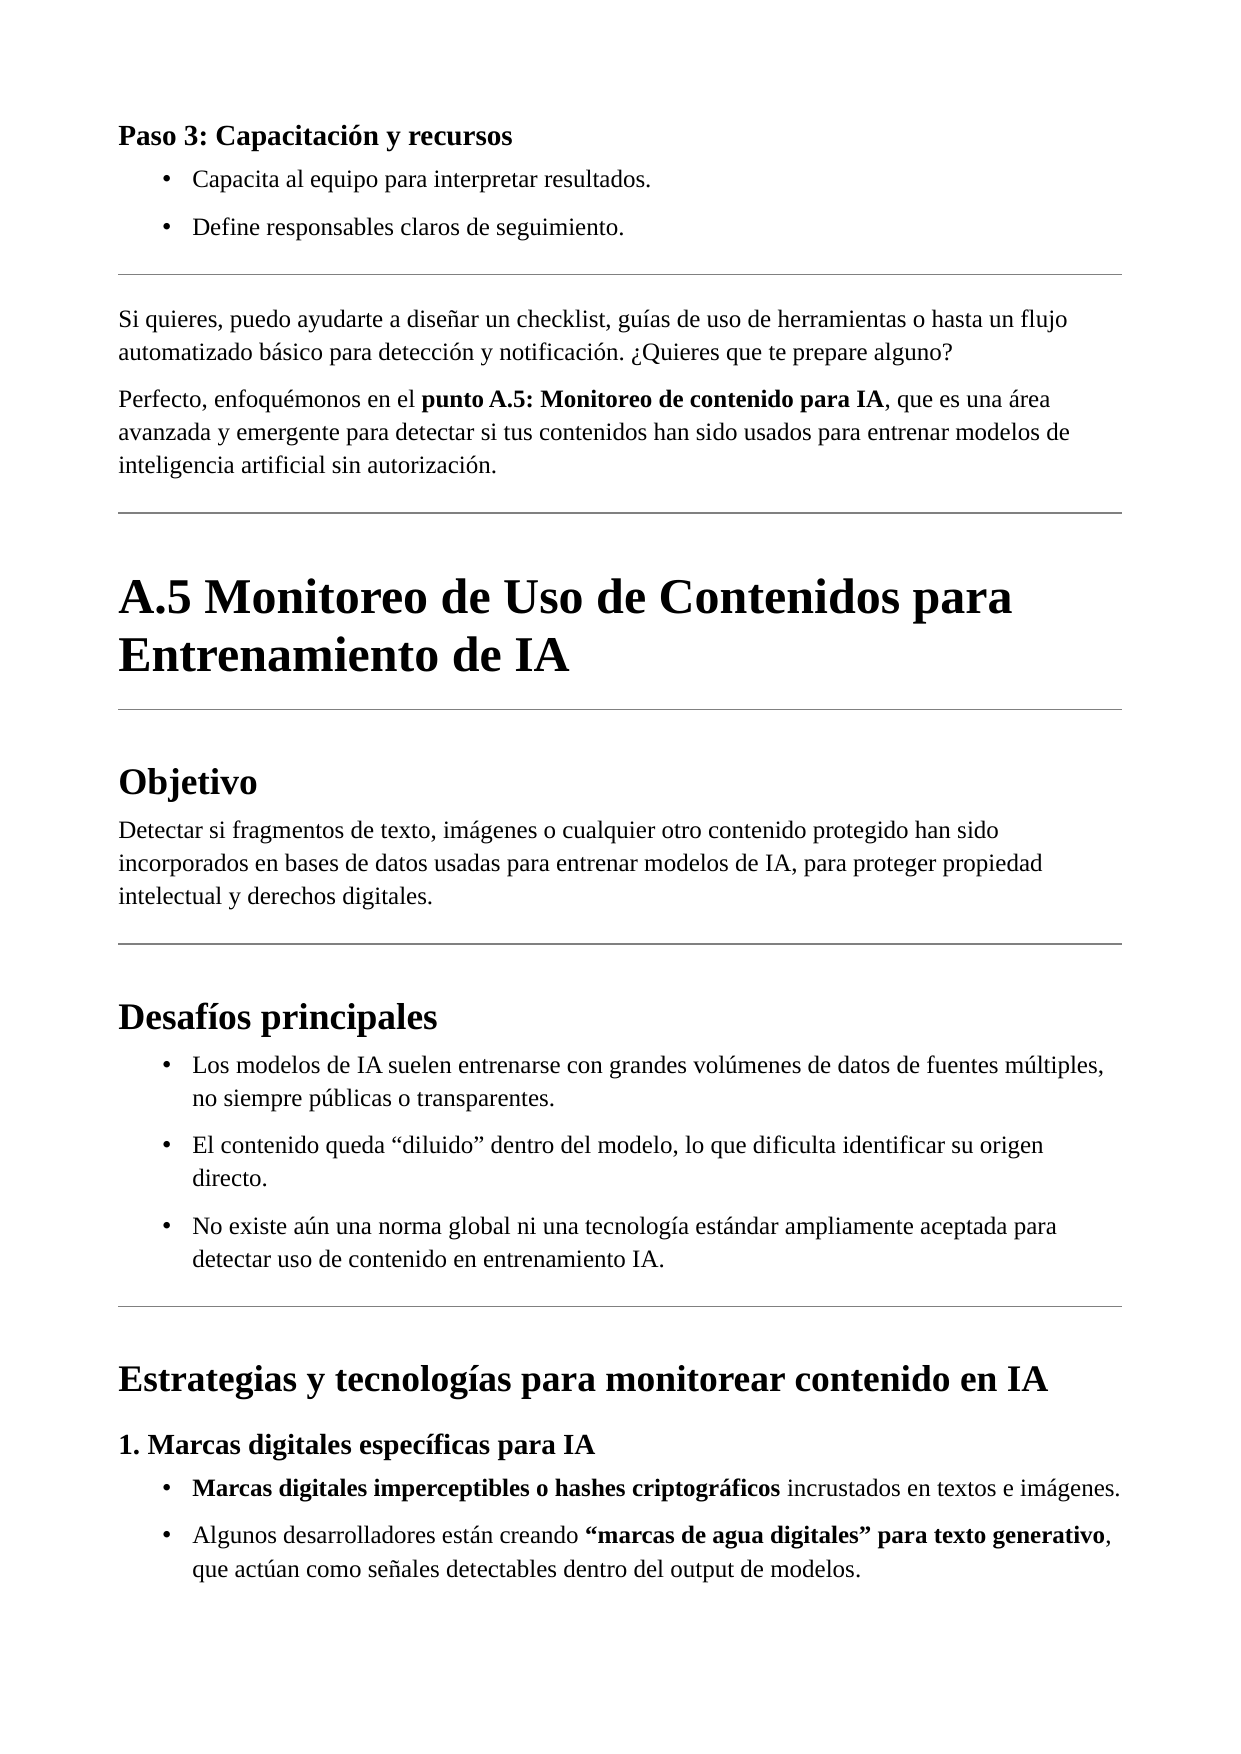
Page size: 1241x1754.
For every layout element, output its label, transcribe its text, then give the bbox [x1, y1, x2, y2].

subtitle 1. Marcas digitales específicas para IA [118, 1427, 1122, 1461]
subtitle A.5 Monitoreo de Uso de Contenidos para Entrenamiento de IA [118, 567, 1122, 682]
list Capacita al equipo para interpretar resultados. [162, 164, 1122, 193]
subtitle Objetivo [118, 760, 1122, 803]
list Marcas digitales imperceptibles o hashes criptográficos incrustados en textos e imágenes. [162, 1473, 1122, 1502]
list Algunos desarrolladores están creando “marcas de agua digitales” para texto generativo, que actúan como señales detectables dentro del output de modelos. [162, 1521, 1122, 1582]
list El contenido queda “diluido” dentro del modelo, lo que dificulta identificar su origen directo. [162, 1130, 1122, 1192]
list No existe aún una norma global ni una tecnología estándar ampliamente aceptada para detectar uso de contenido en entrenamiento IA. [162, 1211, 1122, 1273]
subtitle Estrategias y tecnologías para monitorear contenido en IA [118, 1357, 1122, 1400]
subtitle Desafíos principales [118, 994, 1122, 1037]
text Perfecto, enfoquémonos en el punto A.5: Monitoreo de contenido para IA, que es una área avanzada y emergente para detectar si tus contenidos han sido usados para entrenar modelos de inteligencia artificial sin autorización. [118, 384, 1122, 479]
text Detectar si fragmentos de texto, imágenes o cualquier otro contenido protegido han sido incorporados en bases de datos usadas para entrenar modelos de IA, para proteger propiedad intelectual y derechos digitales. [118, 815, 1122, 910]
text Si quieres, puedo ayudarte a diseñar un checklist, guías de uso de herramientas o hasta un flujo automatizado básico para detección y notificación. ¿Quieres que te prepare alguno? [118, 304, 1122, 365]
subtitle Paso 3: Capacitación y recursos [118, 118, 1122, 152]
list Los modelos de IA suelen entrenarse con grandes volúmenes de datos de fuentes múltiples, no siempre públicas o transparentes. [162, 1050, 1122, 1112]
list Define responsables claros de seguimiento. [162, 212, 1122, 241]
